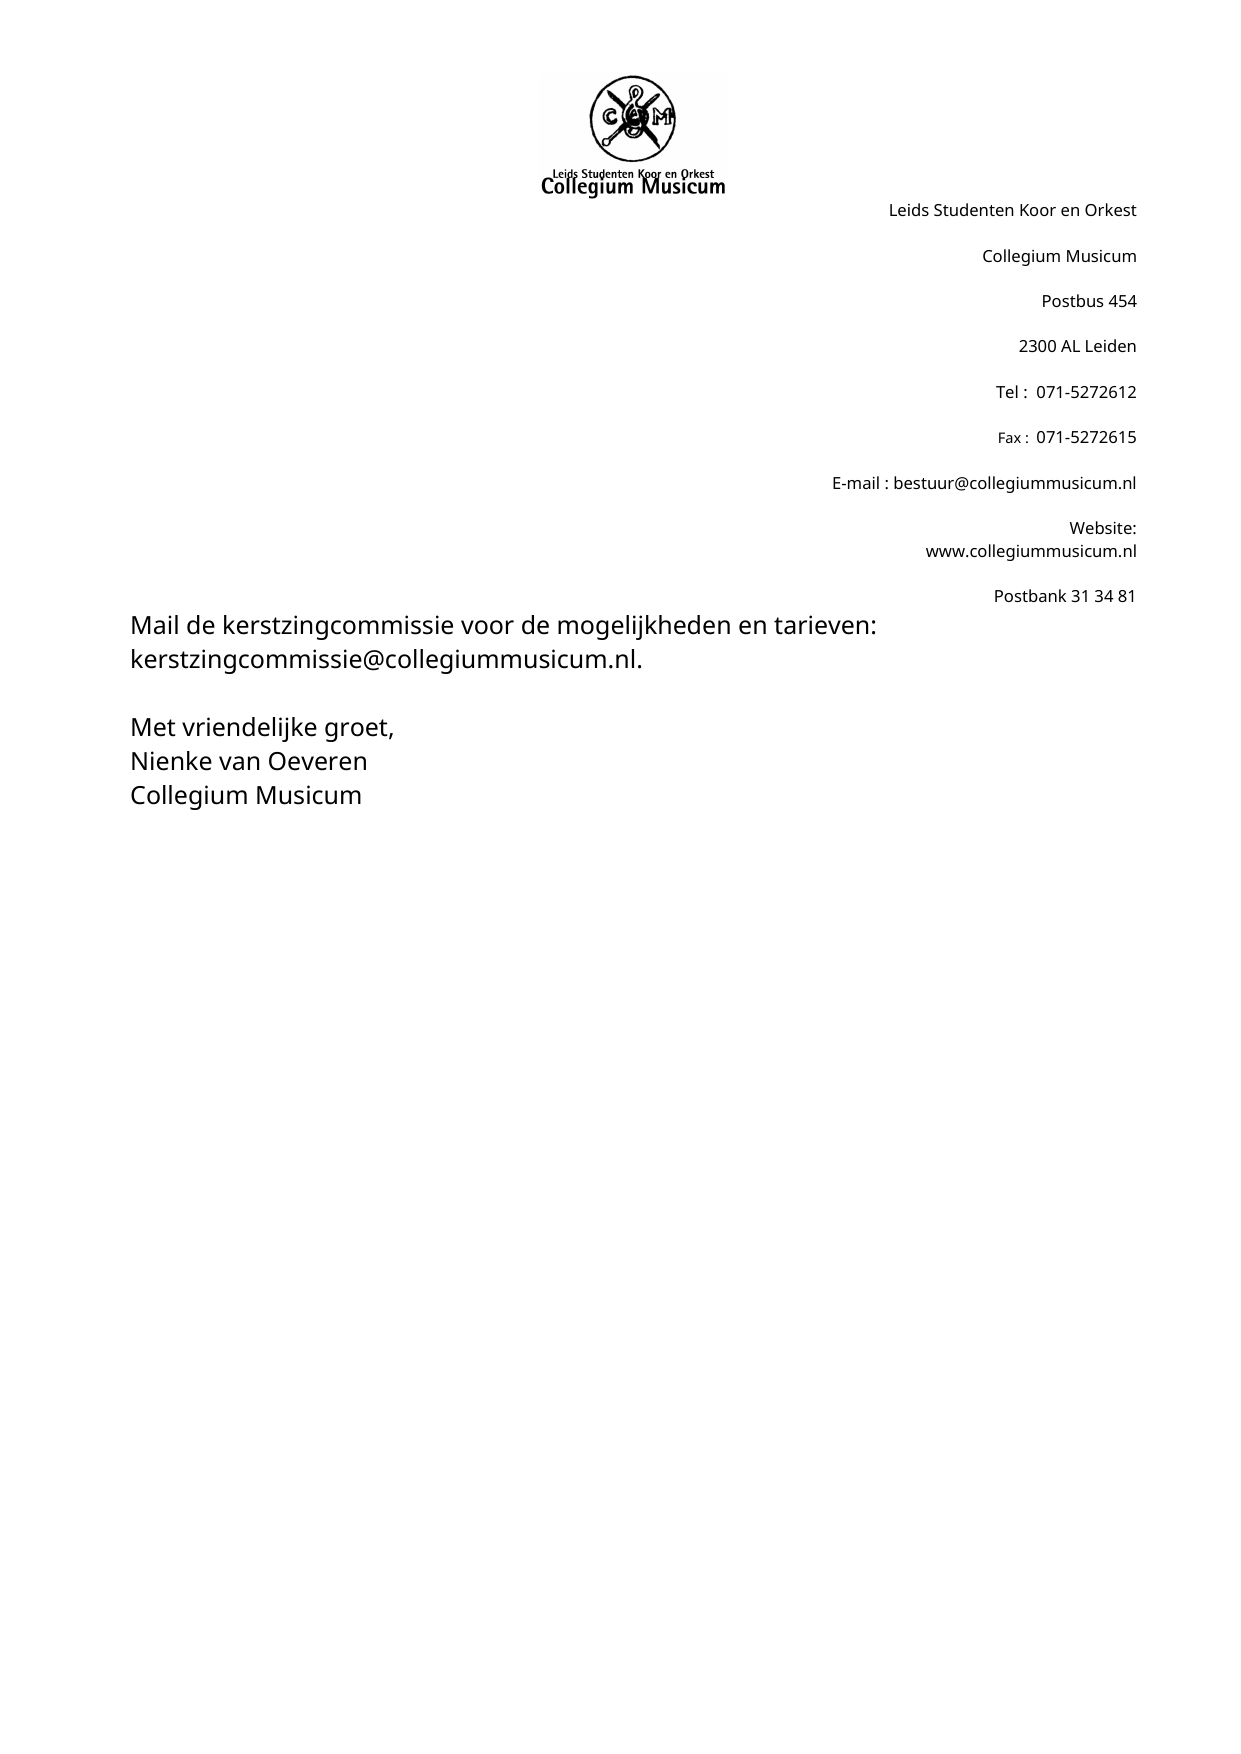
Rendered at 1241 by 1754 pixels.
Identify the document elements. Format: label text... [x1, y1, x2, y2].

text Met vriendelijke groet, Nienke van Oeveren [130, 710, 1137, 778]
text Collegium Musicum [130, 778, 1137, 812]
text Mail de kerstzingcommissie voor de mogelijkheden en tarieven: kerstzingcommissie@collegiummusicum.nl. [130, 607, 1137, 676]
picture [538, 73, 729, 199]
